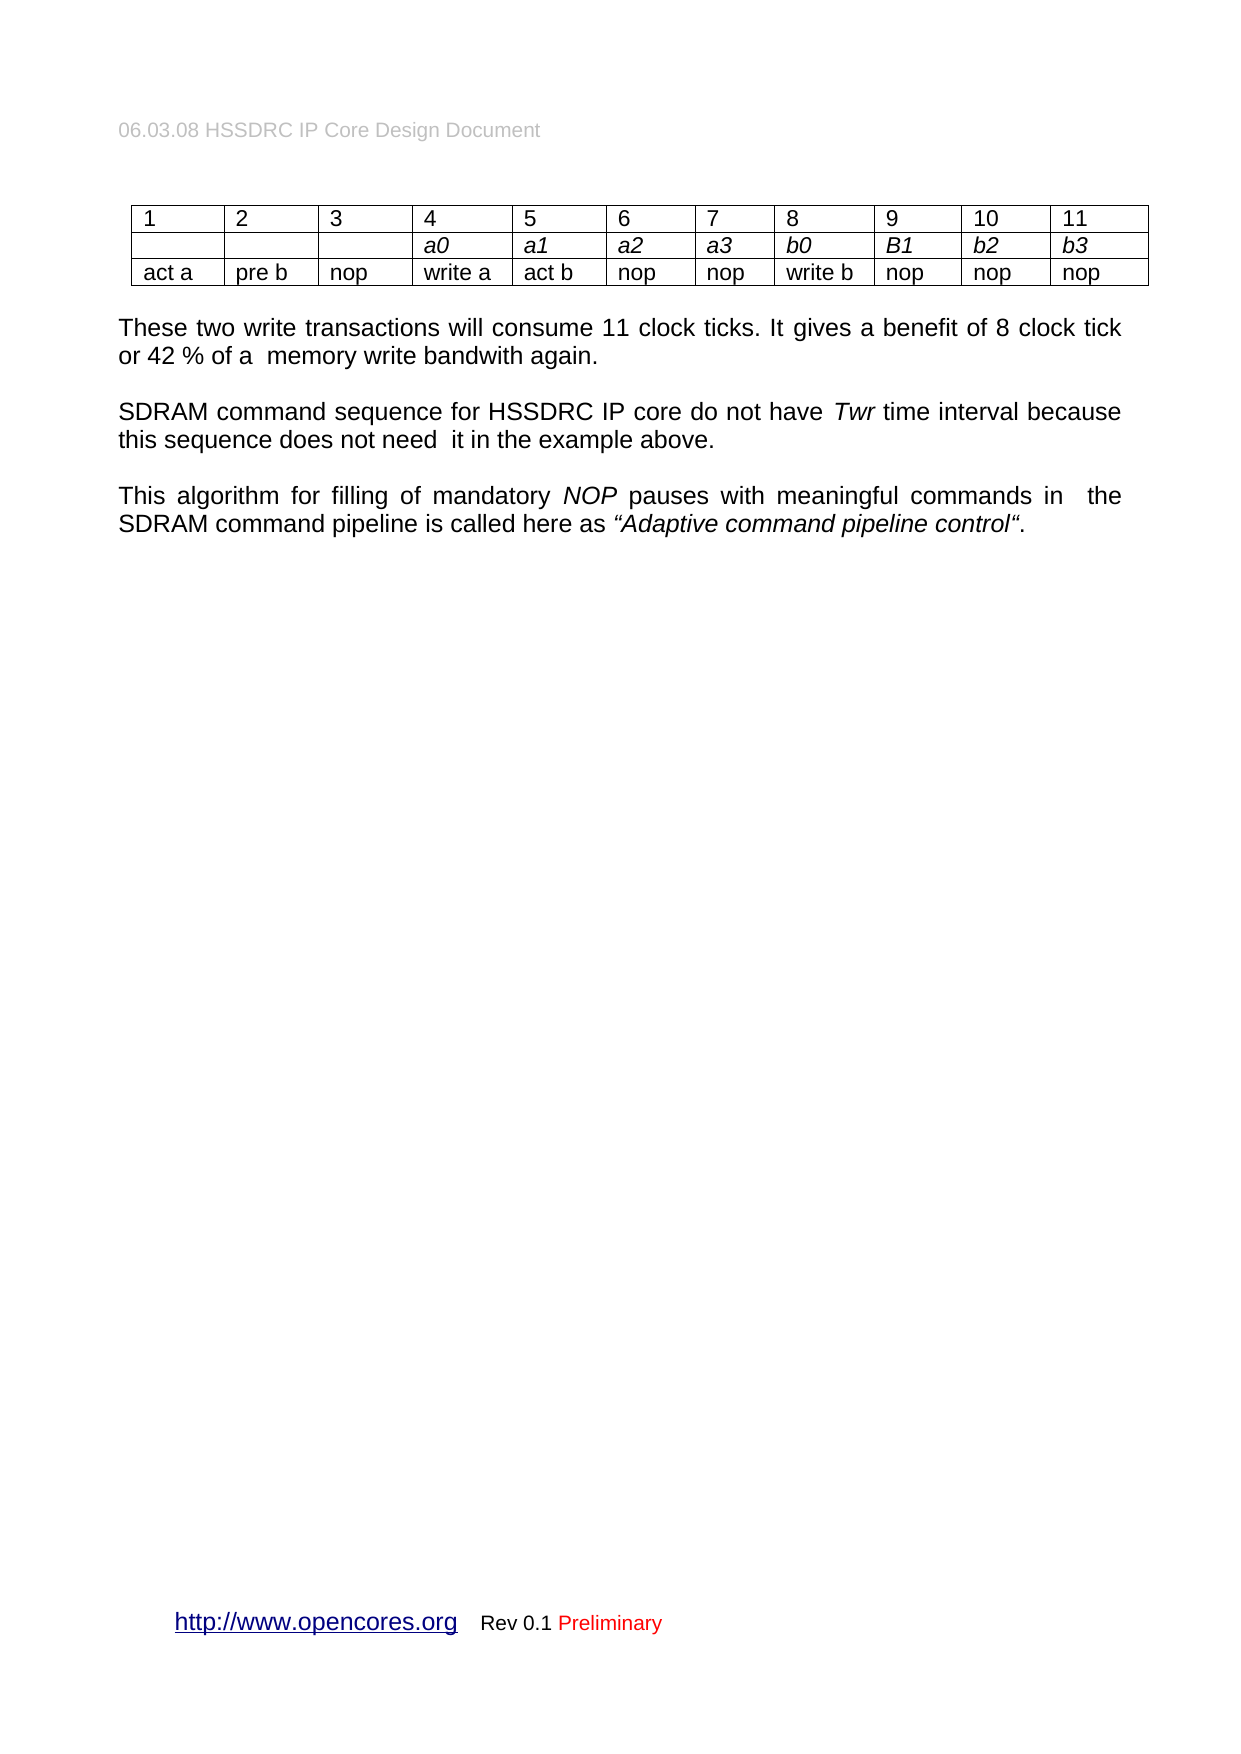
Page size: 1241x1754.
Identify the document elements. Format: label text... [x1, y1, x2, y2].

text SDRAM command sequence for HSSDRC IP core do not have Twr time interval because this sequence does not need it in the example above. [118, 398, 1122, 453]
table_header 11 [1051, 206, 1148, 232]
table_header 10 [962, 206, 1050, 232]
table_cell act b [513, 259, 606, 285]
table_header 4 [413, 206, 512, 232]
table_cell nop [319, 259, 412, 285]
text These two write transactions will consume 11 clock ticks. It gives a benefit of 8 clock tick or 42 % of a memory write bandwith again. [118, 314, 1122, 370]
table_cell write a [413, 259, 512, 285]
table_cell B1 [875, 233, 961, 258]
table_cell [319, 233, 412, 258]
table_header 1 [132, 206, 224, 232]
table_cell pre b [225, 259, 318, 285]
table_cell nop [875, 259, 961, 285]
table_cell [132, 233, 224, 258]
table_header 6 [607, 206, 695, 232]
table_header 2 [225, 206, 318, 232]
table_cell nop [1051, 259, 1148, 285]
table_cell a0 [413, 233, 512, 258]
table_header 8 [775, 206, 874, 232]
table_cell nop [607, 259, 695, 285]
table_cell b3 [1051, 233, 1148, 258]
table_cell nop [962, 259, 1050, 285]
table_cell b2 [962, 233, 1050, 258]
table_cell a1 [513, 233, 606, 258]
table_cell a2 [607, 233, 695, 258]
table_cell write b [775, 259, 874, 285]
table_cell act a [132, 259, 224, 285]
table_header 3 [319, 206, 412, 232]
table_header 9 [875, 206, 961, 232]
table_header 7 [696, 206, 774, 232]
text This algorithm for filling of mandatory NOP pauses with meaningful commands in the SDRAM command pipeline is called here as “Adaptive command pipeline control“. [118, 481, 1122, 537]
table_cell nop [696, 259, 774, 285]
table_cell a3 [696, 233, 774, 258]
table_cell [225, 233, 318, 258]
table_header 5 [513, 206, 606, 232]
table_cell b0 [775, 233, 874, 258]
